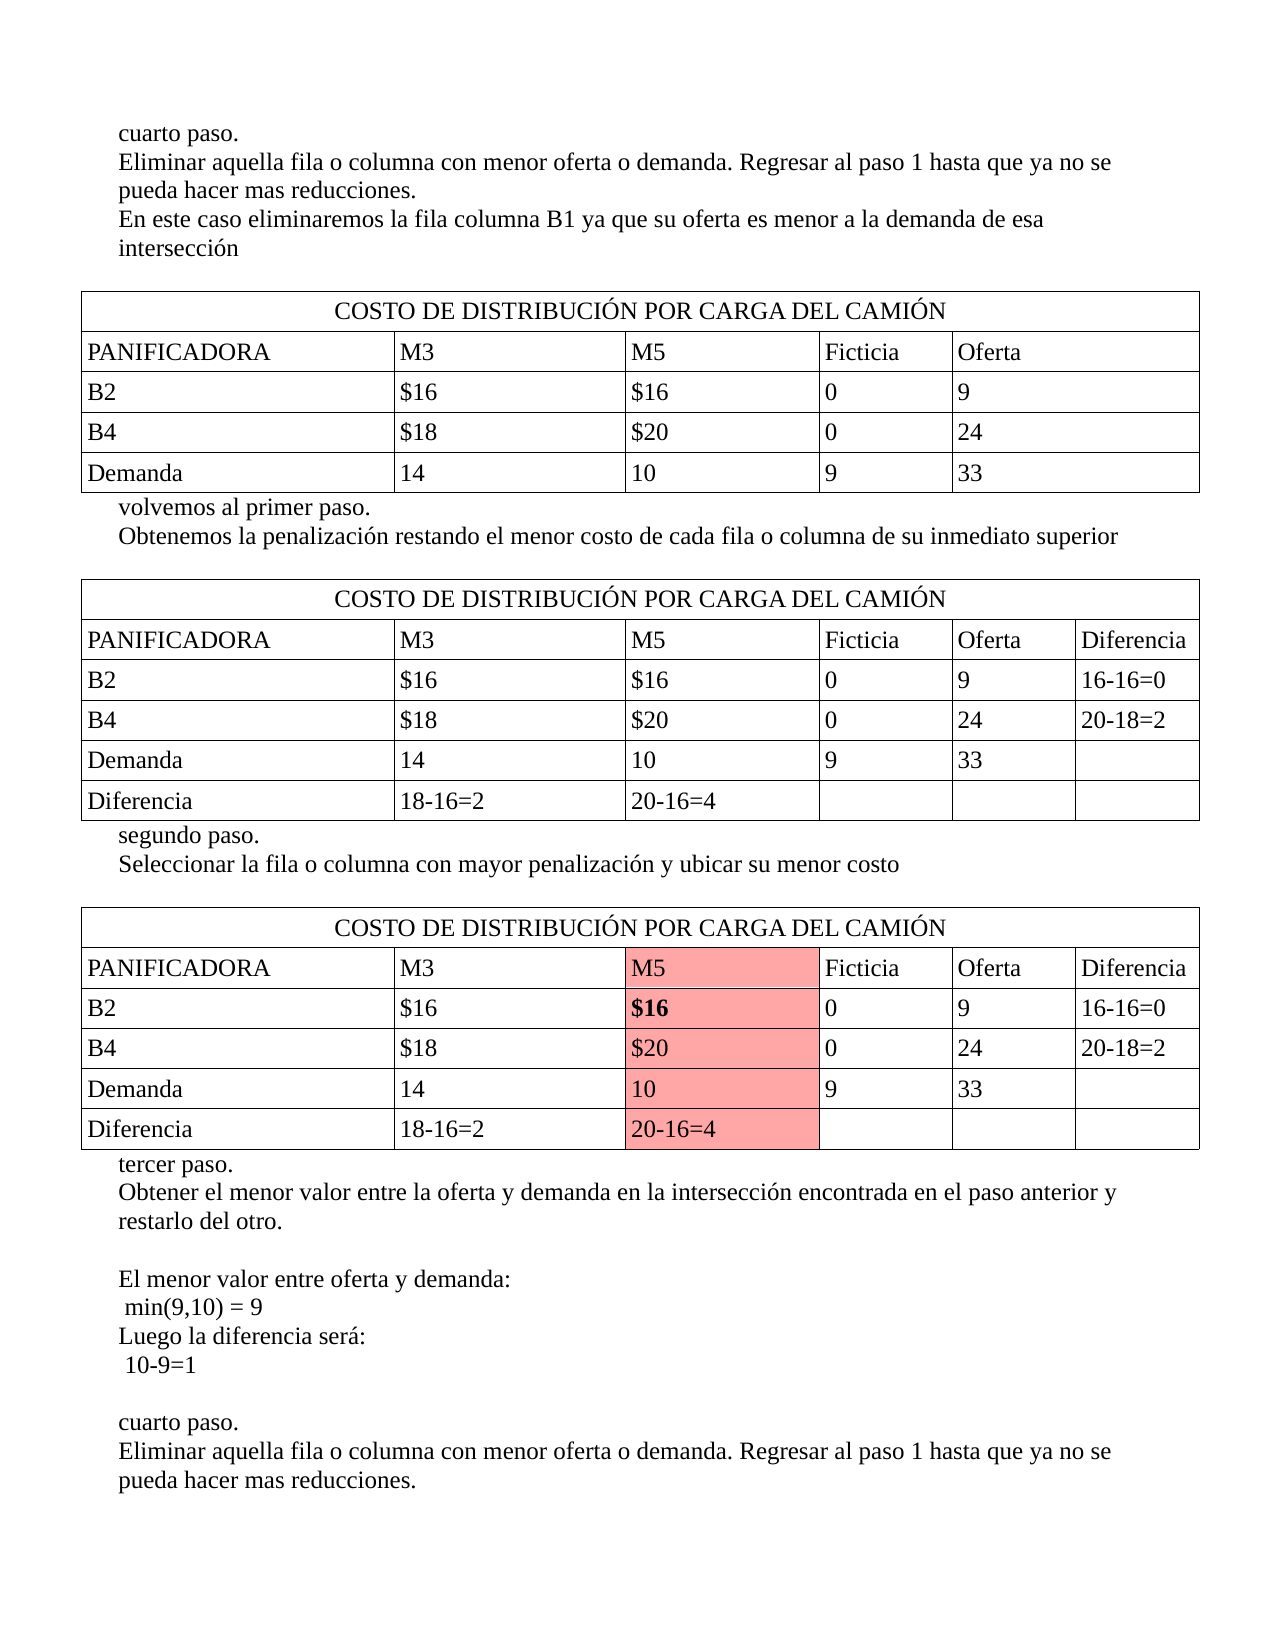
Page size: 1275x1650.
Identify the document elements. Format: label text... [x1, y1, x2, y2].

table_cell Diferencia [1076, 620, 1199, 659]
table_cell 0 [820, 660, 952, 699]
text Obtener el menor valor entre la oferta y demanda en la intersección encontrada en el paso anterior y restarlo del otro. [118, 1177, 1157, 1235]
table_cell PANIFICADORA [82, 948, 394, 987]
table_cell 9 [953, 989, 1075, 1028]
text Obtenemos la penalización restando el menor costo de cada fila o columna de su inmediato superior [118, 521, 1157, 550]
table_cell 16-16=0 [1076, 660, 1199, 699]
table_cell Oferta [953, 620, 1075, 659]
table_cell Oferta [953, 332, 1199, 371]
text tercer paso. [118, 1150, 1157, 1177]
table_cell B4 [82, 1029, 394, 1068]
table_cell 0 [820, 413, 952, 452]
table_cell 33 [953, 1069, 1075, 1108]
text 10-9=1 [118, 1350, 1157, 1379]
table_cell B2 [82, 989, 394, 1028]
table_cell $20 [626, 1029, 819, 1068]
table_cell 0 [820, 1029, 952, 1068]
table_cell B4 [82, 413, 394, 452]
table_cell [953, 1109, 1075, 1149]
text cuarto paso. [118, 118, 1157, 147]
table_cell 16-16=0 [1076, 989, 1199, 1028]
table_cell B4 [82, 701, 394, 740]
table_cell $16 [395, 372, 625, 412]
table_cell 9 [953, 372, 1199, 412]
table_cell [1076, 741, 1199, 780]
table_cell $20 [626, 701, 819, 740]
table_cell Diferencia [82, 1109, 394, 1149]
table_cell $16 [626, 989, 819, 1028]
table_cell B2 [82, 372, 394, 412]
table_cell 20-16=4 [626, 1109, 819, 1149]
table_cell $18 [395, 701, 625, 740]
table_cell 9 [820, 453, 952, 492]
text segundo paso. [118, 821, 1157, 849]
table_cell Ficticia [820, 332, 952, 371]
table_cell 18-16=2 [395, 1109, 625, 1149]
table_cell 10 [626, 1069, 819, 1108]
text Eliminar aquella fila o columna con menor oferta o demanda. Regresar al paso 1 hasta que ya no se pueda hacer mas reducciones. [118, 147, 1157, 204]
table_cell [953, 781, 1075, 820]
table_cell 9 [953, 660, 1075, 699]
table_cell 24 [953, 413, 1199, 452]
table_cell Demanda [82, 453, 394, 492]
table_cell PANIFICADORA [82, 620, 394, 659]
table_cell 0 [820, 989, 952, 1028]
table_cell Diferencia [82, 781, 394, 820]
table_cell [820, 1109, 952, 1149]
text Eliminar aquella fila o columna con menor oferta o demanda. Regresar al paso 1 hasta que ya no se pueda hacer mas reducciones. [118, 1436, 1157, 1494]
table_cell 24 [953, 701, 1075, 740]
table_cell [1076, 1069, 1199, 1108]
table_cell 20-18=2 [1076, 701, 1199, 740]
table_cell M5 [626, 948, 819, 987]
table_cell $20 [626, 413, 819, 452]
table_cell B2 [82, 660, 394, 699]
table_cell 0 [820, 701, 952, 740]
table_cell Ficticia [820, 948, 952, 987]
text cuarto paso. [118, 1407, 1157, 1436]
text El menor valor entre oferta y demanda: [118, 1264, 1157, 1292]
table_cell 20-18=2 [1076, 1029, 1199, 1068]
table_cell PANIFICADORA [82, 332, 394, 371]
table_cell Oferta [953, 948, 1075, 987]
table_cell 24 [953, 1029, 1075, 1068]
table_cell $16 [626, 660, 819, 699]
table_cell 10 [626, 741, 819, 780]
table_cell $16 [626, 372, 819, 412]
text volvemos al primer paso. [118, 493, 1157, 521]
table_cell 9 [820, 1069, 952, 1108]
table_cell 9 [820, 741, 952, 780]
table_cell Demanda [82, 1069, 394, 1108]
table_cell [1076, 781, 1199, 820]
table_cell M5 [626, 332, 819, 371]
table_cell M3 [395, 948, 625, 987]
text Seleccionar la fila o columna con mayor penalización y ubicar su menor costo [118, 849, 1157, 878]
table_cell [1076, 1109, 1199, 1149]
table_cell Ficticia [820, 620, 952, 659]
table_cell 33 [953, 453, 1199, 492]
table_header COSTO DE DISTRIBUCIÓN POR CARGA DEL CAMIÓN [82, 292, 1199, 331]
table_cell 14 [395, 741, 625, 780]
table_cell $18 [395, 1029, 625, 1068]
table_cell 20-16=4 [626, 781, 819, 820]
table_cell $18 [395, 413, 625, 452]
table_cell 0 [820, 372, 952, 412]
table_cell 18-16=2 [395, 781, 625, 820]
text Luego la diferencia será: [118, 1321, 1157, 1350]
table_cell Demanda [82, 741, 394, 780]
table_header COSTO DE DISTRIBUCIÓN POR CARGA DEL CAMIÓN [82, 908, 1199, 947]
table_cell M3 [395, 332, 625, 371]
table_cell M5 [626, 620, 819, 659]
table_cell [820, 781, 952, 820]
table_cell 14 [395, 1069, 625, 1108]
table_cell 14 [395, 453, 625, 492]
table_cell M3 [395, 620, 625, 659]
table_cell 33 [953, 741, 1075, 780]
table_cell $16 [395, 989, 625, 1028]
table_cell $16 [395, 660, 625, 699]
table_header COSTO DE DISTRIBUCIÓN POR CARGA DEL CAMIÓN [82, 580, 1199, 619]
table_cell Diferencia [1076, 948, 1199, 987]
text min(9,10) = 9 [118, 1292, 1157, 1321]
text En este caso eliminaremos la fila columna B1 ya que su oferta es menor a la demanda de esa intersección [118, 204, 1157, 262]
table_cell 10 [626, 453, 819, 492]
